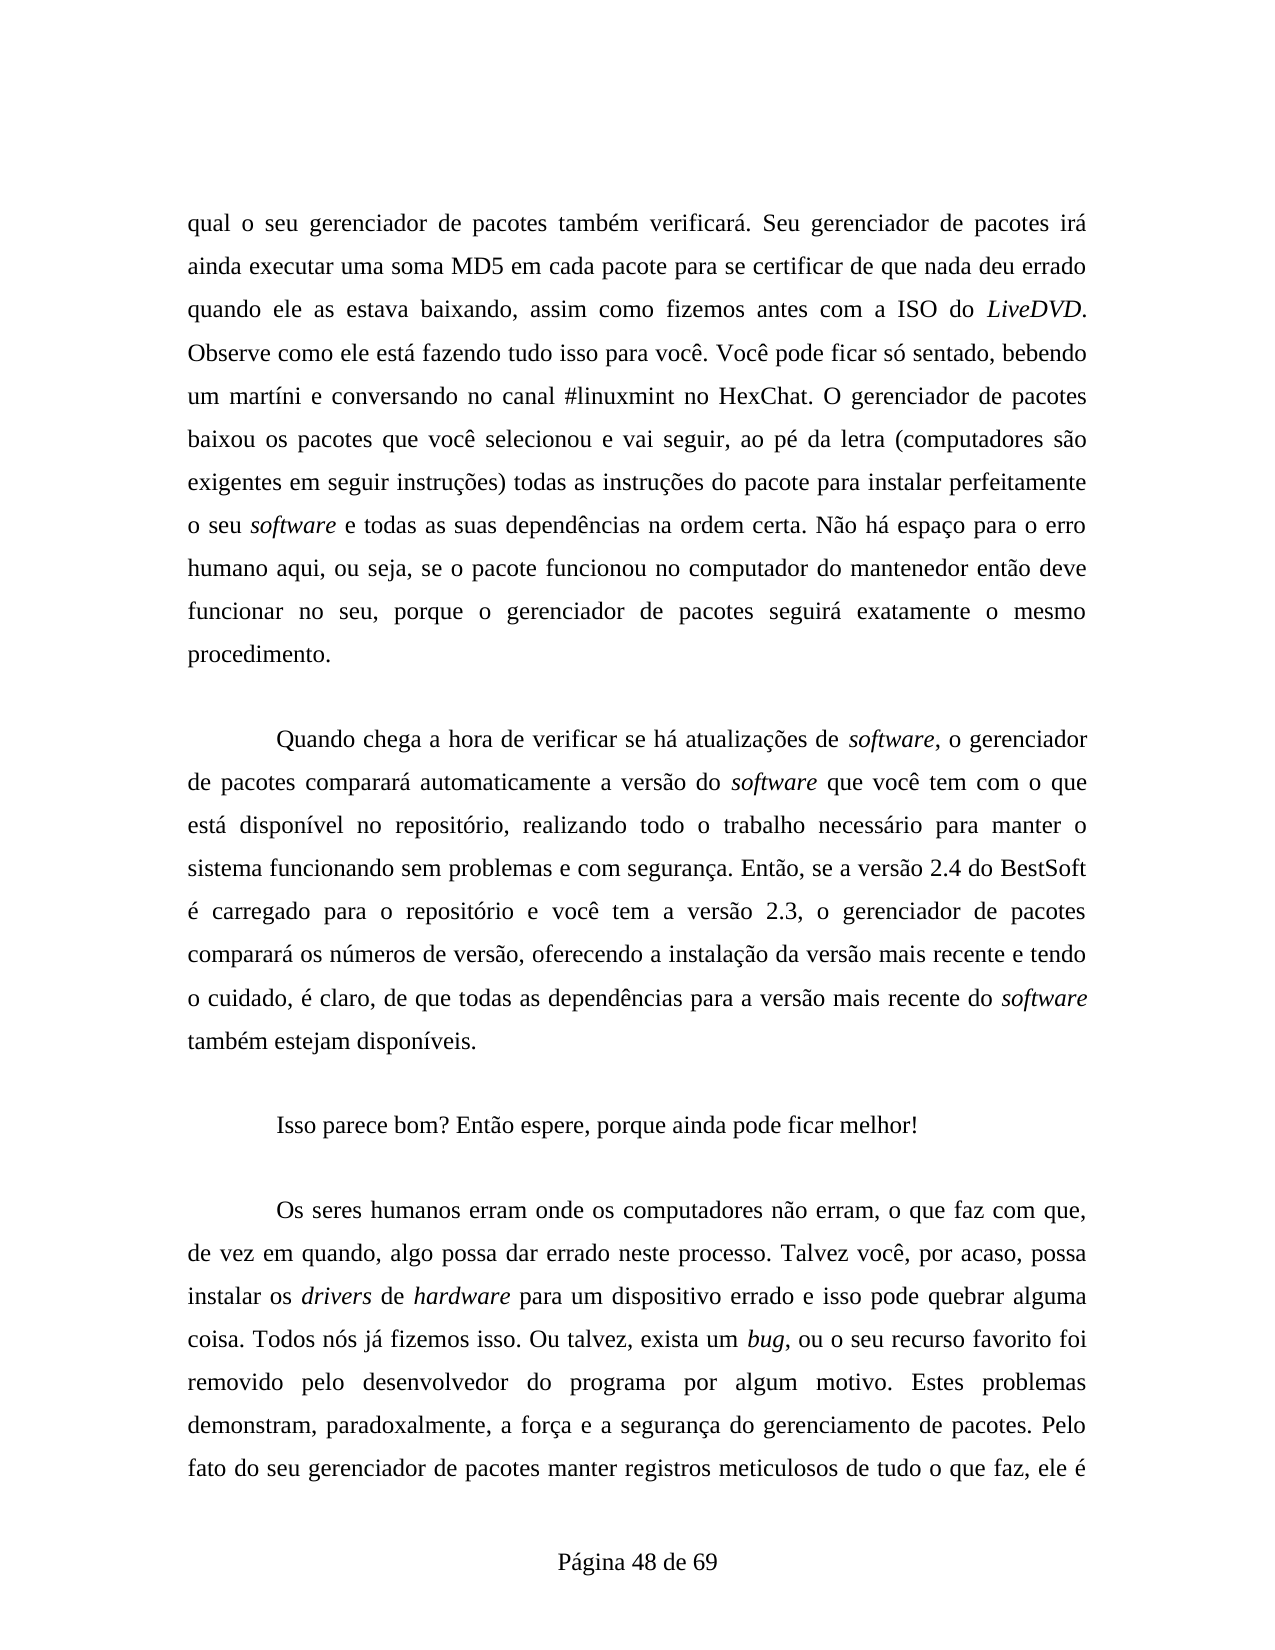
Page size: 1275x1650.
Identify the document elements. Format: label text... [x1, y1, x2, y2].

text qual o seu gerenciador de pacotes também verificará. Seu gerenciador de pacotes irá ainda executar uma soma MD5 em cada pacote para se certificar de que nada deu errado quando ele as estava baixando, assim como fizemos antes com a ISO do LiveDVD. Observe como ele está fazendo tudo isso para você. Você pode ficar só sentado, bebendo um martíni e conversando no canal #linuxmint no HexChat. O gerenciador de pacotes baixou os pacotes que você selecionou e vai seguir, ao pé da letra (computadores são exigentes em seguir instruções) todas as instruções do pacote para instalar perfeitamente o seu software e todas as suas dependências na ordem certa. Não há espaço para o erro humano aqui, ou seja, se o pacote funcionou no computador do mantenedor então deve funcionar no seu, porque o gerenciador de pacotes seguirá exatamente o mesmo procedimento. [187, 208, 1087, 668]
text Quando chega a hora de verificar se há atualizações de software, o gerenciador de pacotes comparará automaticamente a versão do software que você tem com o que está disponível no repositório, realizando todo o trabalho necessário para manter o sistema funcionando sem problemas e com segurança. Então, se a versão 2.4 do BestSoft é carregado para o repositório e você tem a versão 2.3, o gerenciador de pacotes comparará os números de versão, oferecendo a instalação da versão mais recente e tendo o cuidado, é claro, de que todas as dependências para a versão mais recente do software também estejam disponíveis. [187, 724, 1087, 1054]
text Isso parece bom? Então espere, porque ainda pode ficar melhor! [187, 1110, 1087, 1139]
text Os seres humanos erram onde os computadores não erram, o que faz com que, de vez em quando, algo possa dar errado neste processo. Talvez você, por acaso, possa instalar os drivers de hardware para um dispositivo errado e isso pode quebrar alguma coisa. Todos nós já fizemos isso. Ou talvez, exista um bug, ou o seu recurso favorito foi removido pelo desenvolvedor do programa por algum motivo. Estes problemas demonstram, paradoxalmente, a força e a segurança do gerenciamento de pacotes. Pelo fato do seu gerenciador de pacotes manter registros meticulosos de tudo o que faz, ele é [187, 1195, 1087, 1482]
